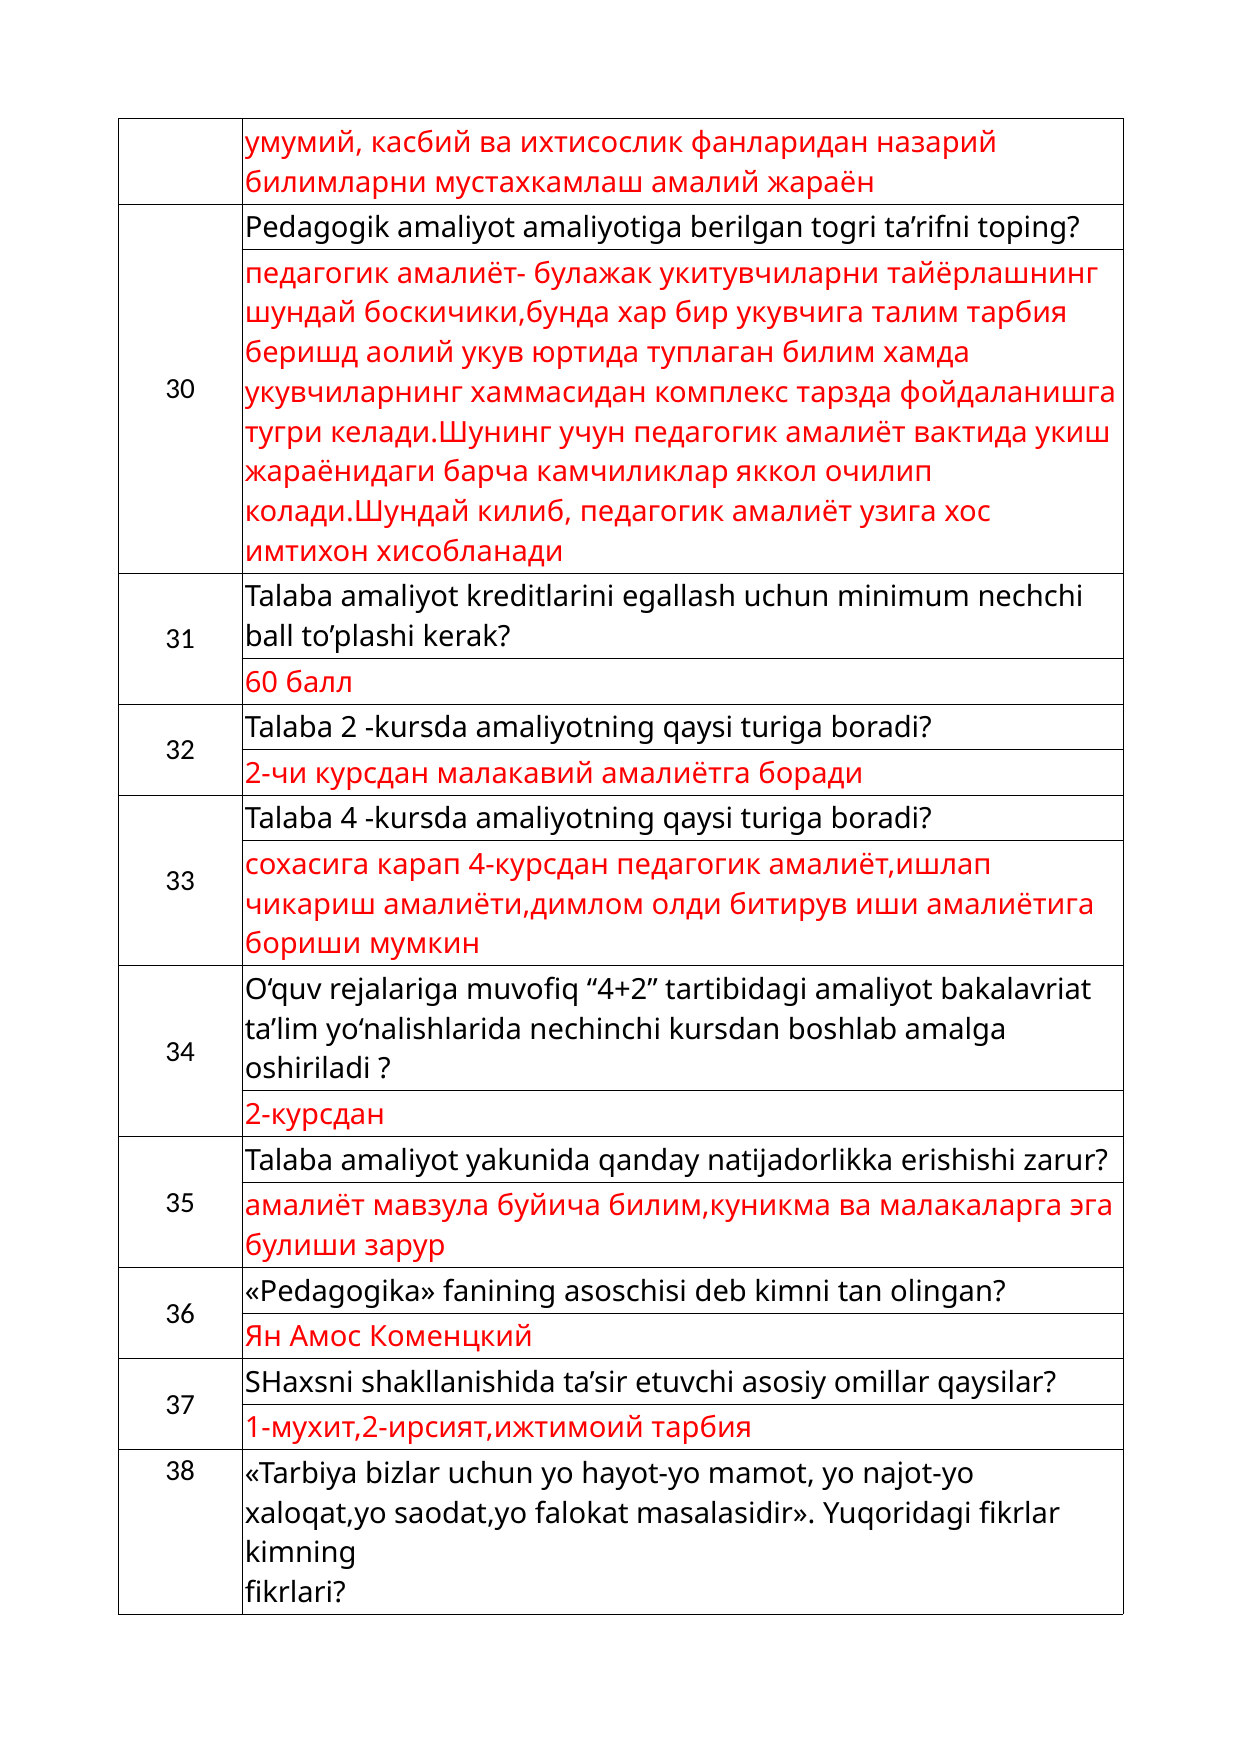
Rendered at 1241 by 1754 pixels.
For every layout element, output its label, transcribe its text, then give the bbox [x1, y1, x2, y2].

table_cell 60 балл [243, 659, 1123, 703]
table_cell Talaba 4 -kursda amaliyotning qaysi turiga boradi? [243, 796, 1123, 840]
table_cell амалиёт мавзула буйича билим,куникма ва малакаларга эга булиши зарур [243, 1183, 1123, 1267]
table_cell 30 [119, 205, 242, 572]
table_cell «Pedagogika» fanining asoschisi deb kimni tan olingan? [243, 1268, 1123, 1312]
table_cell 32 [119, 705, 242, 795]
table_cell 37 [119, 1359, 242, 1449]
table_cell 2-чи курсдан малакавий амалиётга боради [243, 750, 1123, 795]
table_cell умумий, касбий ва ихтисослик фанларидан назарий билимларни мустахкамлаш амалий жараён [243, 119, 1123, 203]
table_cell Pedagogik amaliyot amaliyotiga berilgan togri ta’rifni toping? [243, 205, 1123, 249]
table_cell Talaba amaliyot kreditlarini egallash uchun minimum nechchi ball to’plashi kerak? [243, 574, 1123, 658]
table_cell Talaba 2 -kursda amaliyotning qaysi turiga boradi? [243, 705, 1123, 749]
table_cell SHaxsni shakllanishida ta’sir etuvchi asosiy omillar qaysilar? [243, 1359, 1123, 1404]
table_cell 1-мухит,2-ирсият,ижтимоий тарбия [243, 1405, 1123, 1449]
table_cell Talaba amaliyot yakunida qanday natijadorlikka erishishi zarur? [243, 1137, 1123, 1182]
table_cell 2-курсдан [243, 1091, 1123, 1136]
table_cell педагогик амалиёт- булажак укитувчиларни тайёрлашнинг шундай боскичики,бунда хар бир укувчига талим тарбия беришд аолий укув юртида туплаган билим хамда укувчиларнинг хаммасидан комплекс тарзда фойдаланишга тугри келади.Шунинг учун педагогик амалиёт вактида укиш жараёнидаги барча камчиликлар яккол очилип колади.Шундай килиб, педагогик амалиёт узига хос имтихон хисобланади [243, 250, 1123, 572]
table_cell 38 [119, 1450, 242, 1614]
table_cell 35 [119, 1137, 242, 1267]
table_cell O‘quv rejalariga muvofiq “4+2” tartibidagi amaliyot bakalavriat ta’lim yo‘nalishlarida nechinchi kursdan boshlab amalga oshiriladi ? [243, 966, 1123, 1090]
table_cell Ян Амос Коменцкий [243, 1314, 1123, 1358]
table_cell 36 [119, 1268, 242, 1358]
table_cell 34 [119, 966, 242, 1136]
table_cell 31 [119, 574, 242, 703]
table_cell «Tarbiya bizlar uchun yo hayot-yo mamot, yo najot-yo xaloqat,yo saodat,yo falokat masalasidir». Yuqoridagi fikrlar kimning fikrlari? [243, 1450, 1123, 1614]
table_cell сохасига карап 4-курсдан педагогик амалиёт,ишлап чикариш амалиёти,димлом олди битирув иши амалиётига бориши мумкин [243, 841, 1123, 965]
table_cell [119, 119, 242, 203]
table_cell 33 [119, 796, 242, 965]
